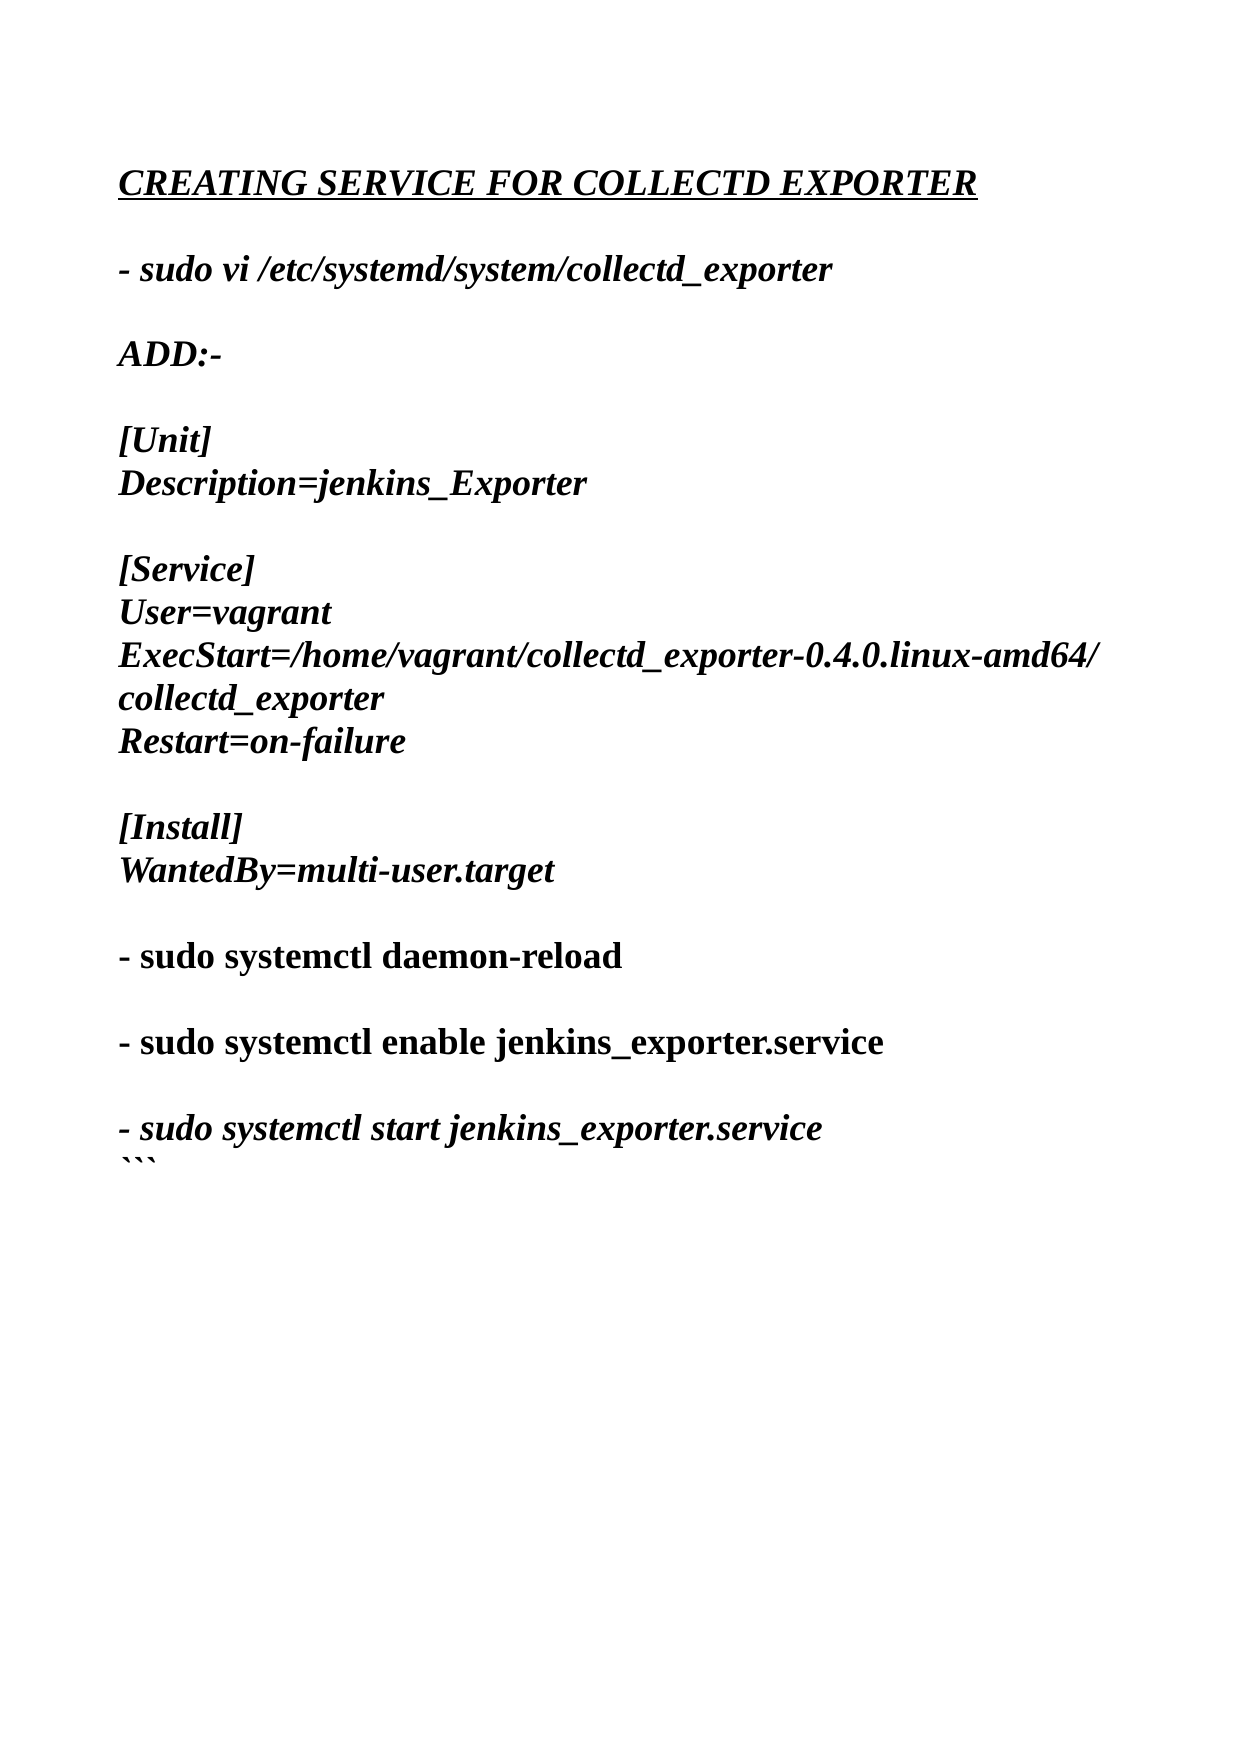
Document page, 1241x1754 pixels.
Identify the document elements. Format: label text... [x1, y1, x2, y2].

text [Unit] [118, 417, 1122, 461]
text WantedBy=multi-user.target [118, 847, 1122, 891]
text ``` [118, 1149, 1122, 1192]
text Restart=on-failure [118, 719, 1122, 762]
text CREATING SERVICE FOR COLLECTD EXPORTER [118, 161, 1122, 204]
text [Install] [118, 804, 1122, 847]
text Description=jenkins_Exporter [118, 461, 1122, 504]
text - sudo systemctl daemon-reload [118, 933, 1122, 976]
text ExecStart=/home/vagrant/collectd_exporter-0.4.0.linux-amd64/collectd_exporter [118, 632, 1122, 719]
text ADD:- [118, 332, 1122, 375]
text - sudo systemctl enable jenkins_exporter.service [118, 1019, 1122, 1062]
text [Service] [118, 546, 1122, 589]
text User=vagrant [118, 589, 1122, 632]
text - sudo systemctl start jenkins_exporter.service [118, 1106, 1122, 1149]
text - sudo vi /etc/systemd/system/collectd_exporter [118, 246, 1122, 289]
